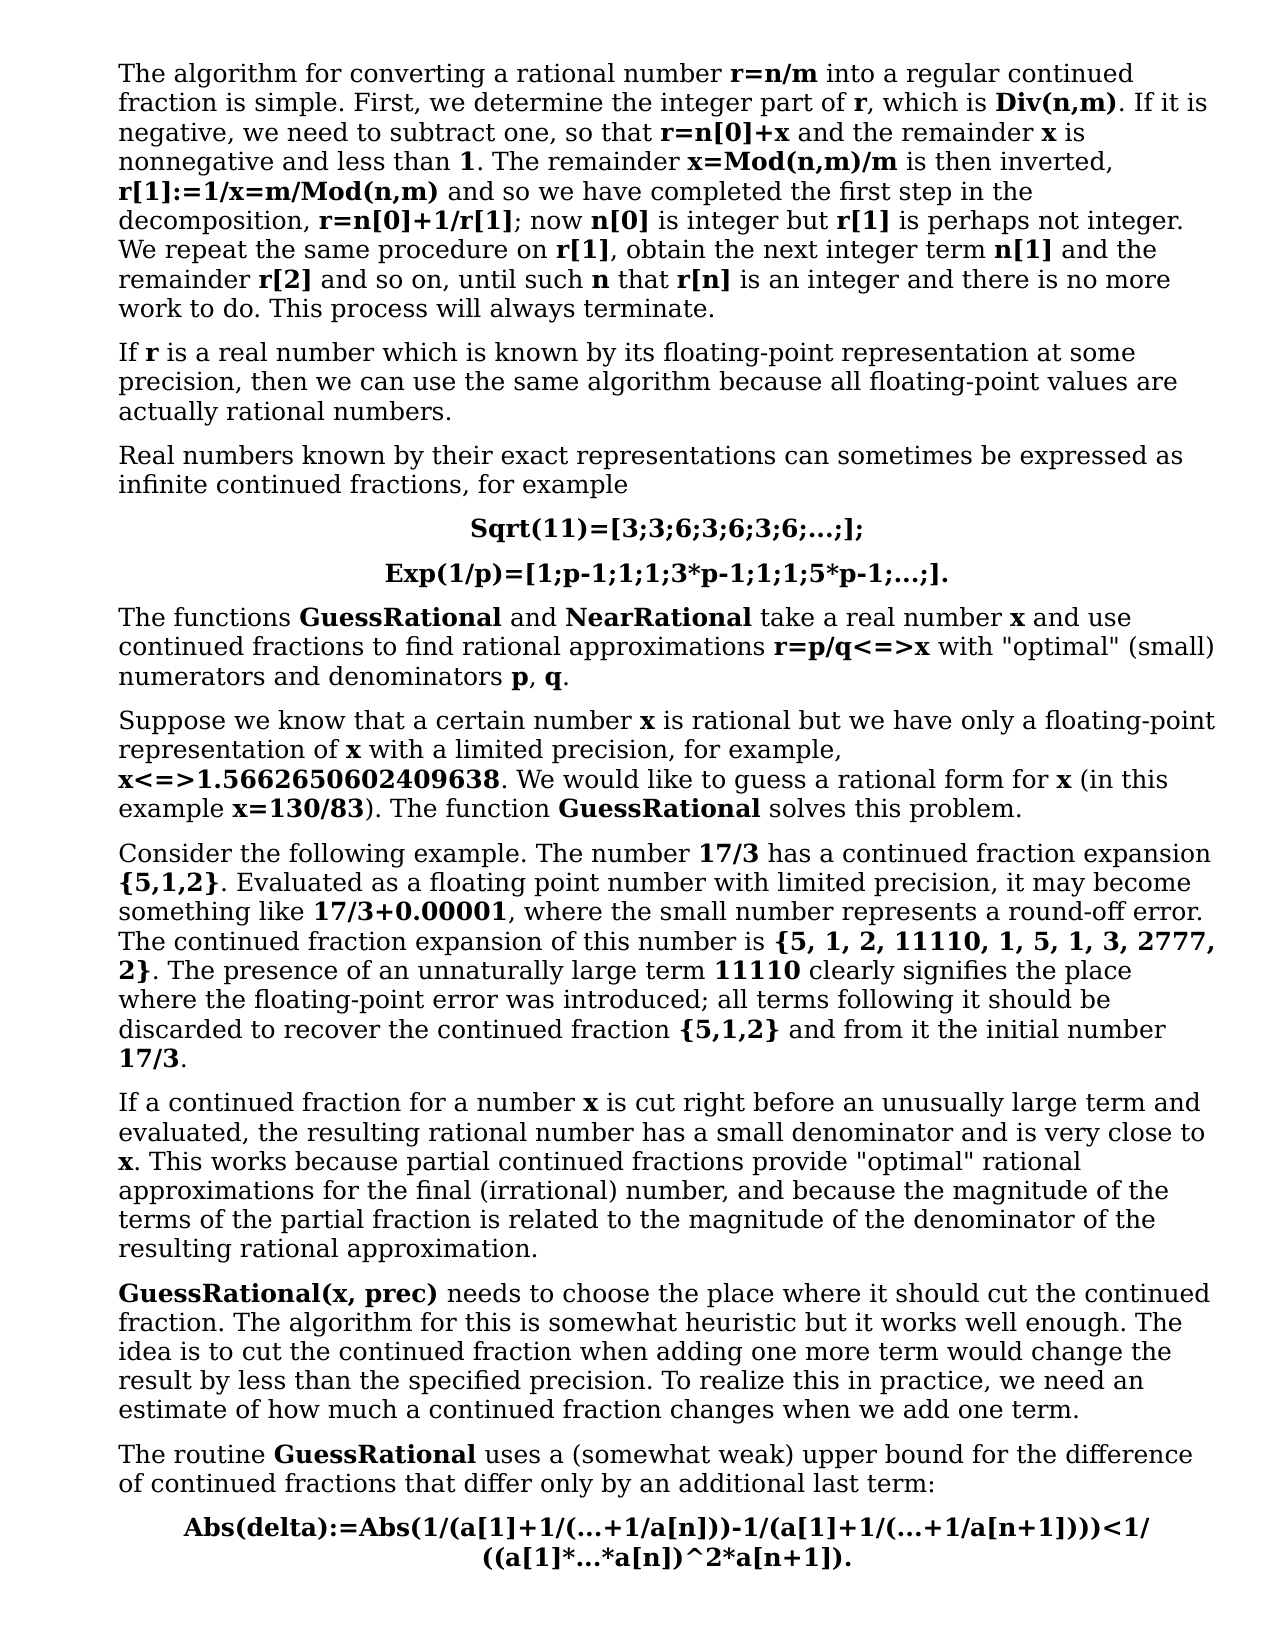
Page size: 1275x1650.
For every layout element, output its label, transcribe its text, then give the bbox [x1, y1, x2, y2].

text GuessRational(x, prec) needs to choose the place where it should cut the continued fraction. The algorithm for this is somewhat heuristic but it works well enough. The idea is to cut the continued fraction when adding one more term would change the result by less than the specified precision. To realize this in practice, we need an estimate of how much a continued fraction changes when we add one term. [118, 1279, 1216, 1425]
text Consider the following example. The number 17/3 has a continued fraction expansion {5,1,2}. Evaluated as a floating point number with limited precision, it may become something like 17/3+0.00001, where the small number represents a round-off error. The continued fraction expansion of this number is {5, 1, 2, 11110, 1, 5, 1, 3, 2777, 2}. The presence of an unnaturally large term 11110 clearly signifies the place where the floating-point error was introduced; all terms following it should be discarded to recover the continued fraction {5,1,2} and from it the initial number 17/3. [118, 839, 1216, 1073]
text Exp(1/p)=[1;p-1;1;1;3*p-1;1;1;5*p-1;...;]. [118, 559, 1216, 588]
text Suppose we know that a certain number x is rational but we have only a floating-point representation of x with a limited precision, for example, x<=>1.5662650602409638. We would like to guess a rational form for x (in this example x=130/83). The function GuessRational solves this problem. [118, 706, 1216, 824]
text Abs(delta):=Abs(1/(a[1]+1/(...+1/a[n]))-1/(a[1]+1/(...+1/a[n+1])))<1/((a[1]*...*a[n])^2*a[n+1]). [118, 1513, 1216, 1572]
text The routine GuessRational uses a (somewhat weak) upper bound for the difference of continued fractions that differ only by an additional last term: [118, 1440, 1216, 1498]
text Real numbers known by their exact representations can sometimes be expressed as infinite continued fractions, for example [118, 441, 1216, 499]
text If r is a real number which is known by its floating-point representation at some precision, then we can use the same algorithm because all floating-point values are actually rational numbers. [118, 338, 1216, 426]
text The algorithm for converting a rational number r=n/m into a regular continued fraction is simple. First, we determine the integer part of r, which is Div(n,m). If it is negative, we need to subtract one, so that r=n[0]+x and the remainder x is nonnegative and less than 1. The remainder x=Mod(n,m)/m is then inverted, r[1]:=1/x=m/Mod(n,m) and so we have completed the first step in the decomposition, r=n[0]+1/r[1]; now n[0] is integer but r[1] is perhaps not integer. We repeat the same procedure on r[1], obtain the next integer term n[1] and the remainder r[2] and so on, until such n that r[n] is an integer and there is no more work to do. This process will always terminate. [118, 59, 1216, 323]
text Sqrt(11)=[3;3;6;3;6;3;6;...;]; [118, 514, 1216, 544]
text If a continued fraction for a number x is cut right before an unusually large term and evaluated, the resulting rational number has a small denominator and is very close to x. This works because partial continued fractions provide "optimal" rational approximations for the final (irrational) number, and because the magnitude of the terms of the partial fraction is related to the magnitude of the denominator of the resulting rational approximation. [118, 1088, 1216, 1264]
text The functions GuessRational and NearRational take a real number x and use continued fractions to find rational approximations r=p/q<=>x with "optimal" (small) numerators and denominators p, q. [118, 603, 1216, 691]
